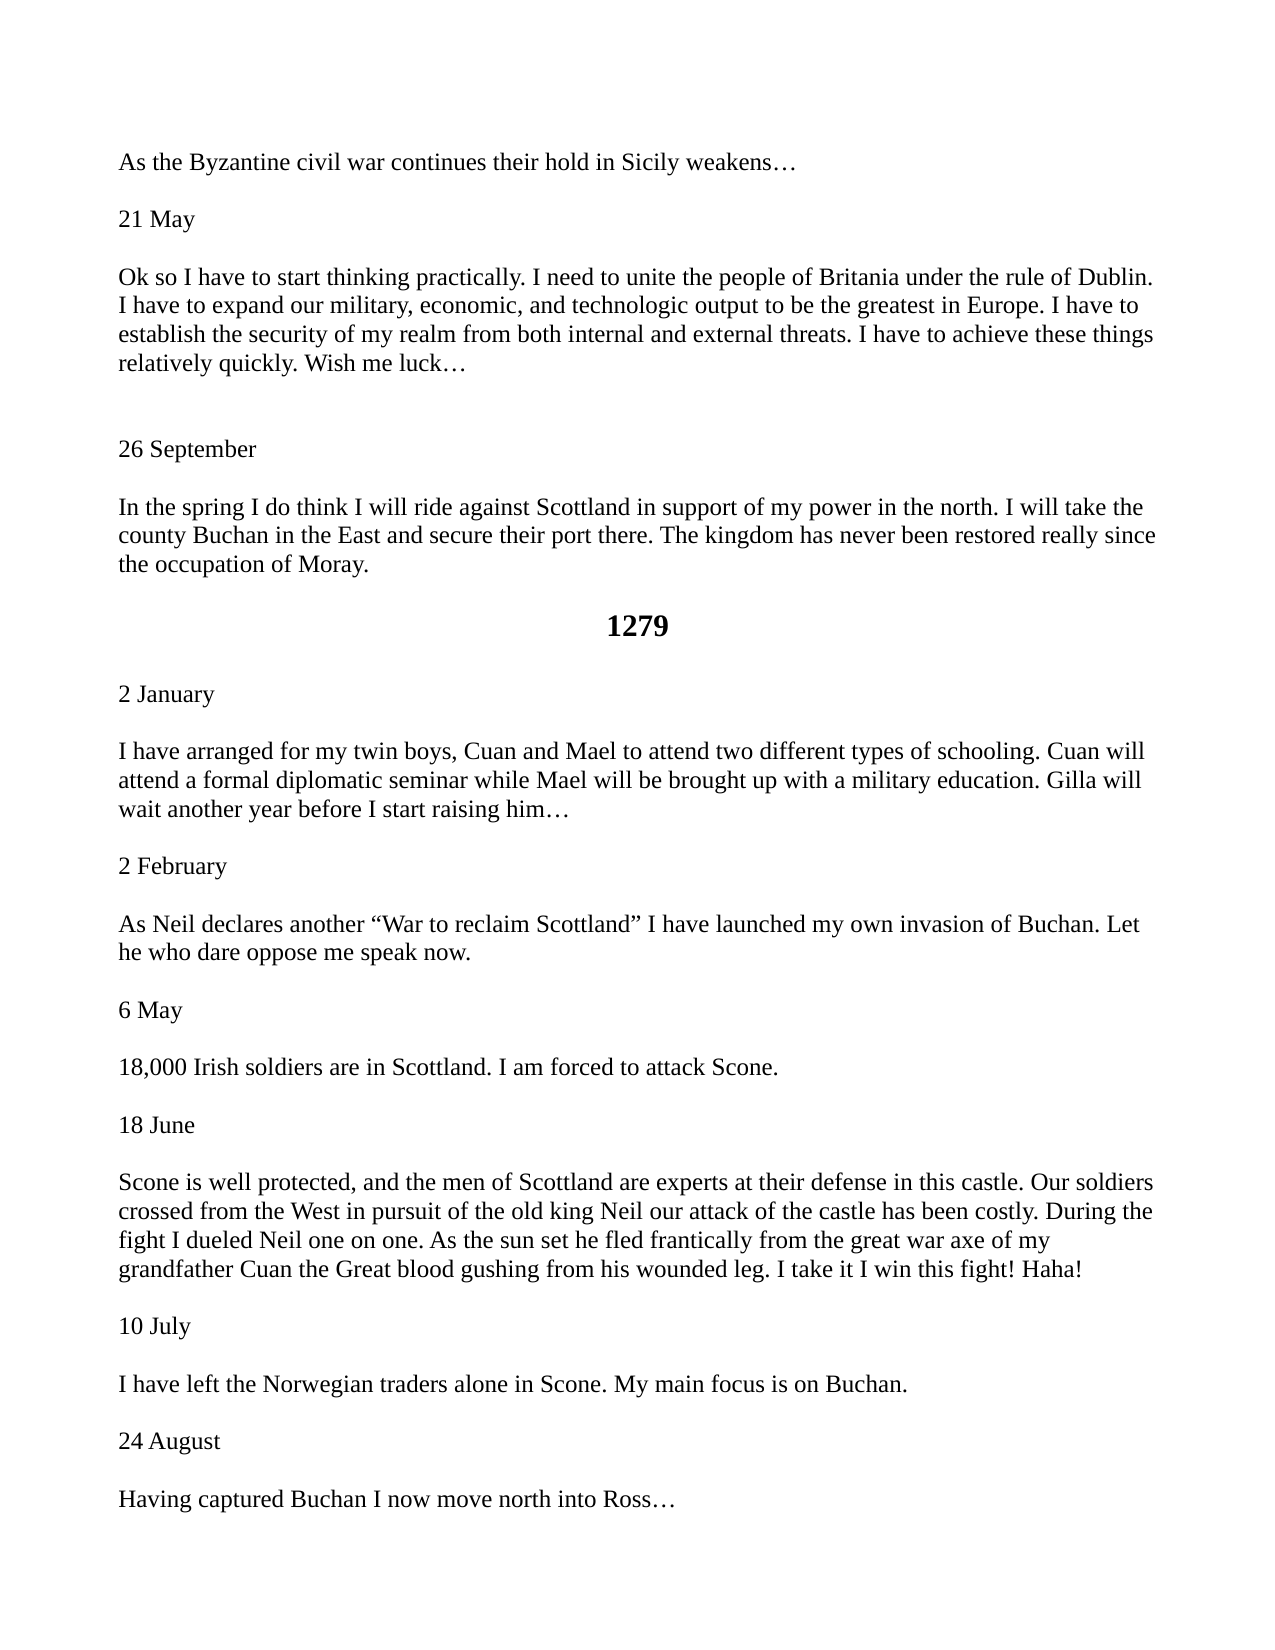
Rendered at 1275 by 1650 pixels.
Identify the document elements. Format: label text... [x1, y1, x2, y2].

text 2 February [118, 851, 1157, 880]
text 26 September [118, 434, 1157, 463]
text 6 May [118, 995, 1157, 1024]
text I have arranged for my twin boys, Cuan and Mael to attend two different types of schooling. Cuan will attend a formal diplomatic seminar while Mael will be brought up with a military education. Gilla will wait another year before I start raising him… [118, 736, 1157, 822]
text 24 August [118, 1426, 1157, 1455]
text 18 June [118, 1110, 1157, 1139]
text Ok so I have to start thinking practically. I need to unite the people of Britania under the rule of Dublin. I have to expand our military, economic, and technologic output to be the greatest in Europe. I have to establish the security of my realm from both internal and external threats. I have to achieve these things relatively quickly. Wish me luck… [118, 262, 1157, 377]
text As Neil declares another “War to reclaim Scottland” I have launched my own invasion of Buchan. Let he who dare oppose me speak now. [118, 909, 1157, 966]
text As the Byzantine civil war continues their hold in Sicily weakens… [118, 147, 1157, 176]
text 1279 [118, 607, 1157, 643]
text I have left the Norwegian traders alone in Scone. My main focus is on Buchan. [118, 1369, 1157, 1397]
text In the spring I do think I will ride against Scottland in support of my power in the north. I will take the county Buchan in the East and secure their port there. The kingdom has never been restored really since the occupation of Moray. [118, 492, 1157, 578]
text 21 May [118, 204, 1157, 233]
text Scone is well protected, and the men of Scottland are experts at their defense in this castle. Our soldiers crossed from the West in pursuit of the old king Neil our attack of the castle has been costly. During the fight I dueled Neil one on one. As the sun set he fled frantically from the great war axe of my grandfather Cuan the Great blood gushing from his wounded leg. I take it I win this fight! Haha! [118, 1167, 1157, 1282]
text 10 July [118, 1311, 1157, 1340]
text 18,000 Irish soldiers are in Scottland. I am forced to attack Scone. [118, 1052, 1157, 1110]
text 2 January [118, 679, 1157, 707]
text Having captured Buchan I now move north into Ross… [118, 1484, 1157, 1512]
